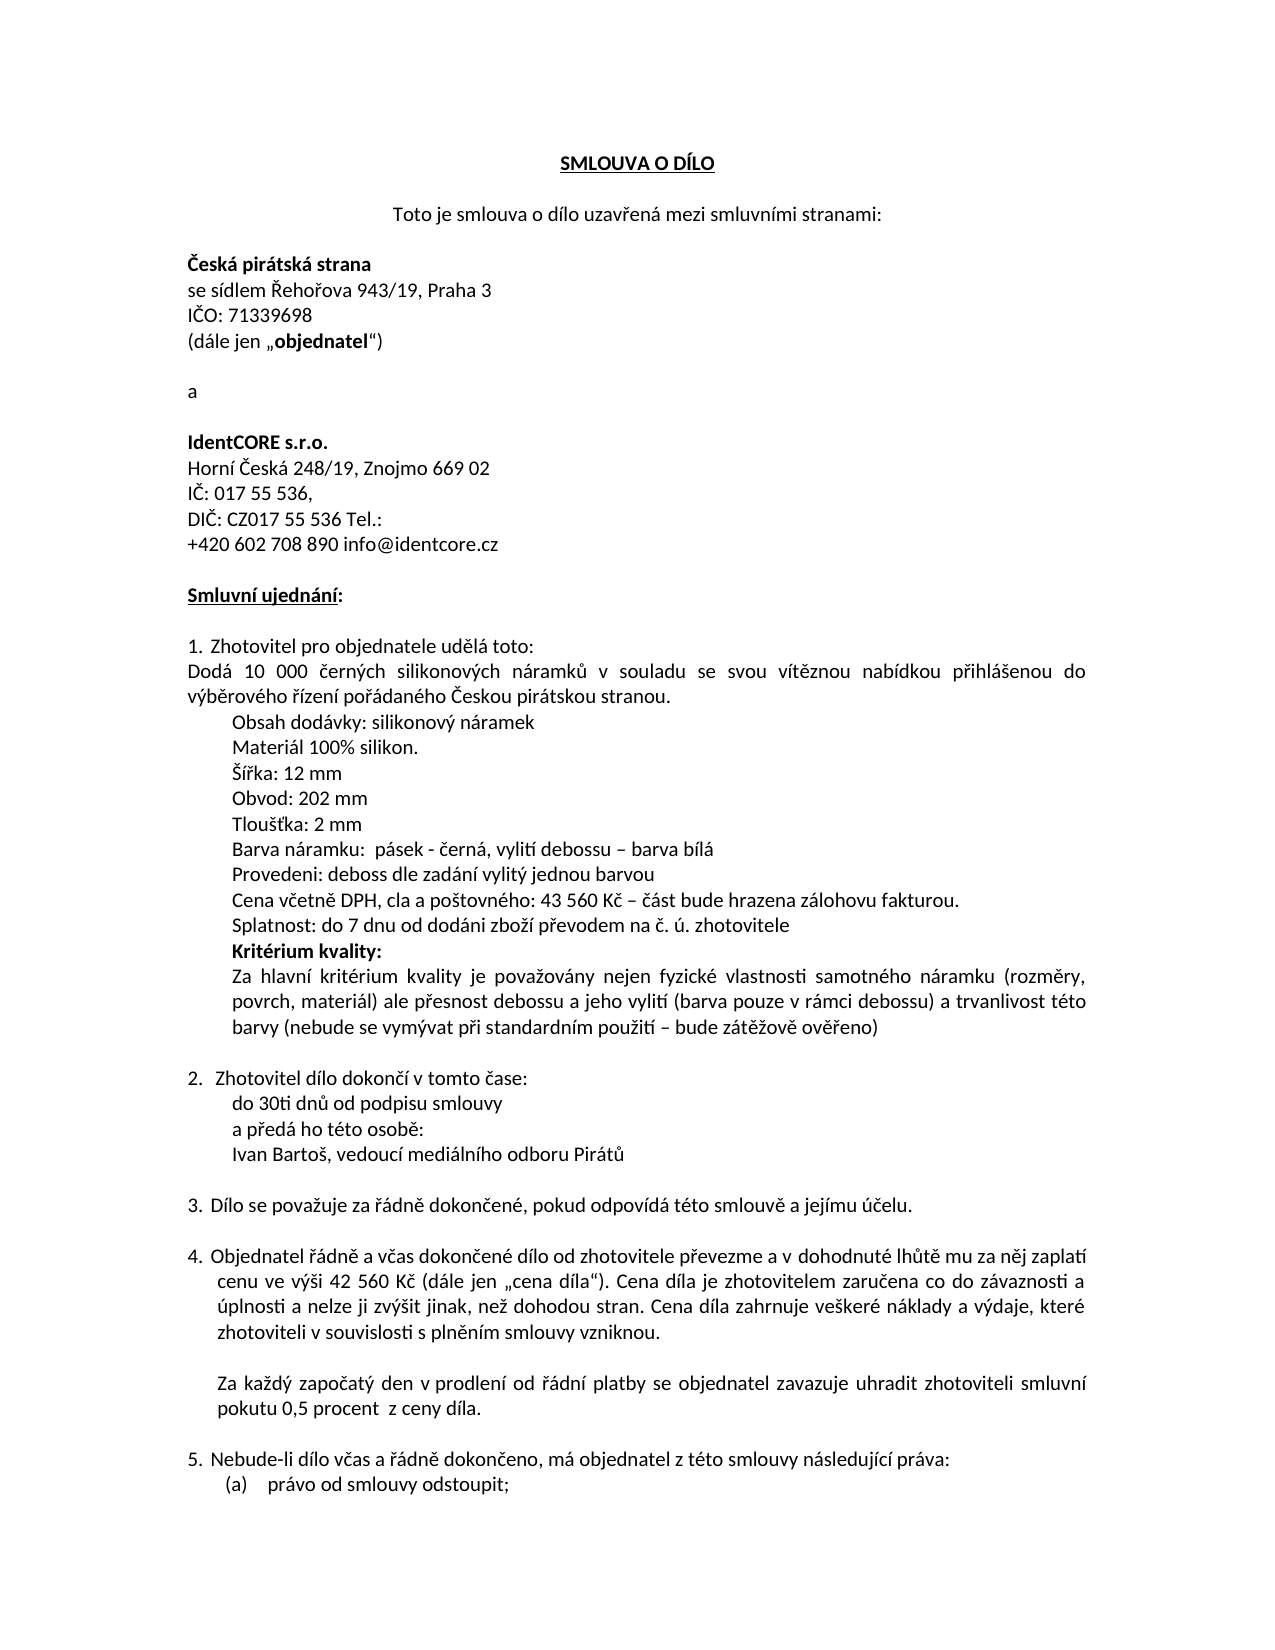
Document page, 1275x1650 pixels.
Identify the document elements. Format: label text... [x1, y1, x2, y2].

list Zhotovitel dílo dokončí v tomto čase: [187, 1065, 1087, 1090]
list Nebude-li dílo včas a řádně dokončeno, má objednatel z této smlouvy následující práva: [187, 1446, 1087, 1472]
text a [187, 379, 1087, 404]
list Zhotovitel pro objednatele udělá toto: [187, 633, 1087, 658]
text Obvod: 202 mm [232, 785, 1087, 811]
text IČO: 71339698 [187, 302, 1087, 328]
text Toto je smlouva o dílo uzavřená mezi smluvními stranami: [187, 201, 1087, 226]
text Za hlavní kritérium kvality je považovány nejen fyzické vlastnosti samotného náramku (rozměry, povrch, materiál) ale přesnost debossu a jeho vylití (barva pouze v rámci debossu) a trvanlivost této barvy (nebude se vymývat při standardním použití – bude zátěžově ověřeno) [232, 963, 1087, 1039]
text Šířka: 12 mm [232, 760, 1087, 785]
text do 30ti dnů od podpisu smlouvy [232, 1090, 1087, 1116]
text +420 602 708 890 info@identcore.cz [187, 531, 1087, 557]
text Horní Česká 248/19, Znojmo 669 02 [187, 455, 1087, 480]
text Obsah dodávky: silikonový náramek [232, 709, 1087, 734]
text Smluvní ujednání: [187, 582, 1087, 607]
text Za každý započatý den v prodlení od řádní platby se objednatel zavazuje uhradit zhotoviteli smluvní pokutu 0,5 procent z ceny díla. [217, 1370, 1087, 1421]
list Dílo se považuje za řádně dokončené, pokud odpovídá této smlouvě a jejímu účelu. [187, 1192, 1087, 1217]
text Materiál 100% silikon. [232, 734, 1087, 760]
text Barva náramku: pásek - černá, vylití debossu – barva bílá [232, 836, 1087, 862]
text Cena včetně DPH, cla a poštovného: 43 560 Kč – část bude hrazena zálohovu fakturou. [232, 887, 1087, 912]
text IdentCORE s.r.o. [187, 429, 1087, 455]
text Ivan Bartoš, vedoucí mediálního odboru Pirátů [232, 1141, 1087, 1167]
text a předá ho této osobě: [232, 1116, 1087, 1141]
list právo od smlouvy odstoupit; [225, 1472, 1087, 1497]
text IČ: 017 55 536, [187, 480, 1087, 506]
text se sídlem Řehořova 943/19, Praha 3 [187, 277, 1087, 302]
text DIČ: CZ017 55 536 Tel.: [187, 506, 1087, 531]
text Dodá 10 000 černých silikonových náramků v souladu se svou vítěznou nabídkou přihlášenou do výběrového řízení pořádaného Českou pirátskou stranou. [187, 658, 1087, 709]
text Provedeni: deboss dle zadání vylitý jednou barvou [232, 862, 1087, 887]
text Kritérium kvality: [232, 938, 1087, 963]
text Česká pirátská strana [187, 252, 1087, 277]
text (dále jen „objednatel“) [187, 328, 1087, 353]
text Tloušťka: 2 mm [232, 811, 1087, 836]
text Splatnost: do 7 dnu od dodáni zboží převodem na č. ú. zhotovitele [232, 912, 1087, 938]
text SMLOUVA O DÍLO [187, 150, 1087, 175]
list Objednatel řádně a včas dokončené dílo od zhotovitele převezme a v dohodnuté lhůtě mu za něj zaplatí cenu ve výši 42 560 Kč (dále jen „cena díla“). Cena díla je zhotovitelem zaručena co do závaznosti a úplnosti a nelze ji zvýšit jinak, než dohodou stran. Cena díla zahrnuje veškeré náklady a výdaje, které zhotoviteli v souvislosti s plněním smlouvy vzniknou. [187, 1243, 1087, 1344]
